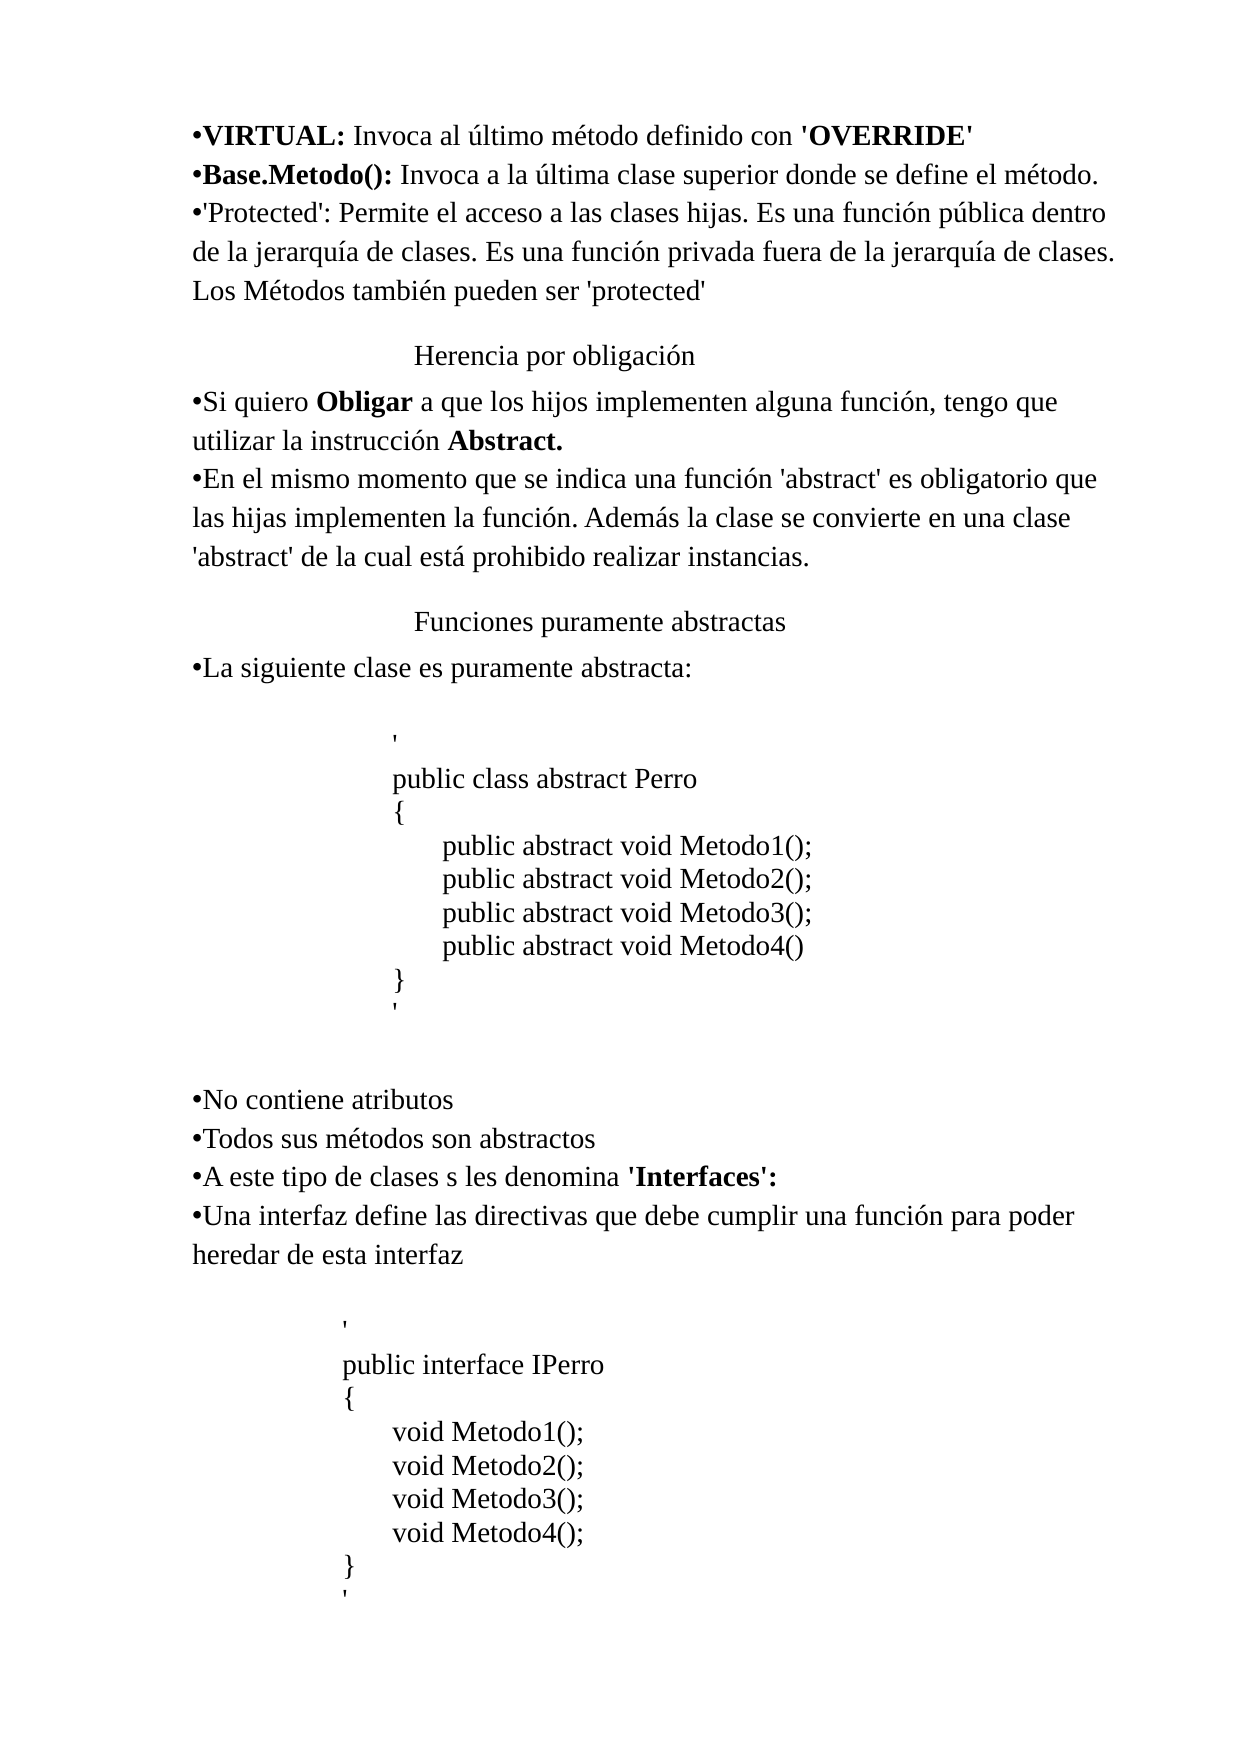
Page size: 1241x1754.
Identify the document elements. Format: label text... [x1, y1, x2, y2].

list public class abstract Perro [118, 761, 1122, 794]
list void Metodo3(); [118, 1481, 1122, 1515]
list En el mismo momento que se indica una función 'abstract' es obligatorio que las hijas implementen la función. Además la clase se convierte en una clase 'abstract' de la cual está prohibido realizar instancias. [118, 461, 1122, 572]
subtitle Herencia por obligación [384, 338, 1122, 372]
list void Metodo1(); [118, 1414, 1122, 1448]
list } [118, 962, 1122, 996]
list ' [118, 996, 1122, 1029]
list void Metodo4(); [118, 1515, 1122, 1548]
list public interface IPerro [118, 1347, 1122, 1381]
list ' [118, 1582, 1122, 1615]
list ' [118, 1313, 1122, 1347]
list 'Protected': Permite el acceso a las clases hijas. Es una función pública dentro de la jerarquía de clases. Es una función privada fuera de la jerarquía de clases. Los Métodos también pueden ser 'protected' [118, 195, 1122, 306]
list No contiene atributos [118, 1082, 1122, 1116]
list A este tipo de clases s les denomina 'Interfaces': [118, 1159, 1122, 1193]
list public abstract void Metodo1(); [118, 828, 1122, 861]
list public abstract void Metodo3(); [118, 895, 1122, 928]
list public abstract void Metodo2(); [118, 861, 1122, 895]
list public abstract void Metodo4() [118, 928, 1122, 962]
list { [118, 1381, 1122, 1414]
list Una interfaz define las directivas que debe cumplir una función para poder heredar de esta interfaz [118, 1198, 1122, 1270]
list VIRTUAL: Invoca al último método definido con 'OVERRIDE' [118, 118, 1122, 152]
list Base.Metodo(): Invoca a la última clase superior donde se define el método. [118, 157, 1122, 190]
list } [118, 1548, 1122, 1582]
list La siguiente clase es puramente abstracta: [118, 650, 1122, 684]
list Todos sus métodos son abstractos [118, 1121, 1122, 1154]
list Si quiero Obligar a que los hijos implementen alguna función, tengo que utilizar la instrucción Abstract. [118, 384, 1122, 456]
list void Metodo2(); [118, 1448, 1122, 1481]
list ' [118, 727, 1122, 761]
subtitle Funciones puramente abstractas [384, 604, 1122, 638]
list { [118, 794, 1122, 828]
